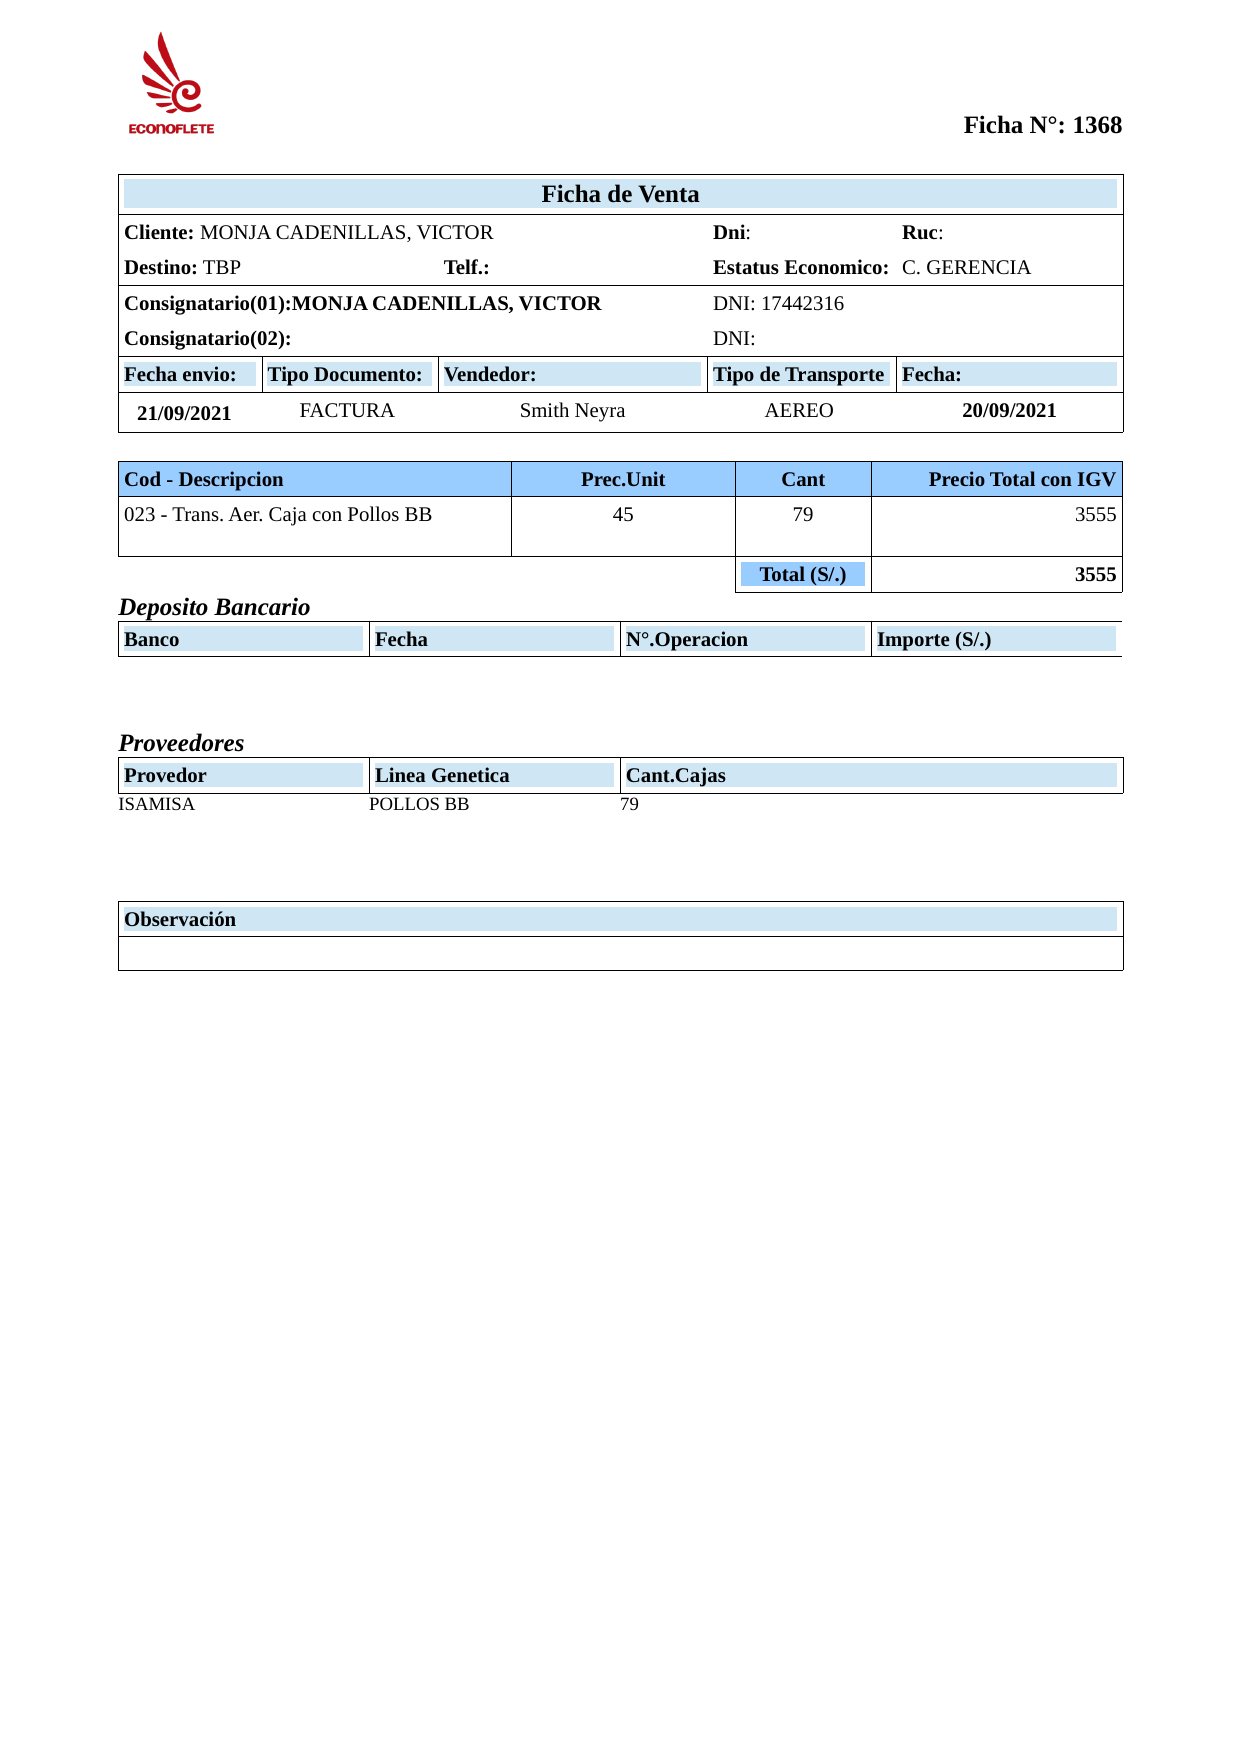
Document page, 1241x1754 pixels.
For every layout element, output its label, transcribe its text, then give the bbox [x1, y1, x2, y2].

table_cell Estatus Economico: [707, 249, 896, 285]
table_cell [118, 657, 369, 680]
table_header Cod - Descripcion [119, 462, 511, 496]
table_cell [118, 680, 369, 704]
table_cell Smith Neyra [438, 393, 707, 432]
table_cell Destino: TBP [119, 249, 438, 285]
picture [118, 31, 225, 134]
table_cell [369, 657, 620, 680]
table_cell 79 [736, 497, 871, 556]
table_header Fecha [370, 622, 620, 656]
table_cell [871, 657, 1122, 680]
table_cell C. GERENCIA [896, 249, 1123, 285]
table_cell Consignatario(01):MONJA CADENILLAS, VICTOR [119, 286, 707, 321]
table_cell [369, 836, 620, 858]
table_header Cant [736, 462, 871, 496]
table_cell [369, 680, 620, 704]
table_cell [119, 937, 1123, 969]
table_cell Fecha envio: [119, 357, 262, 392]
table_cell DNI: [707, 321, 1123, 356]
table_cell 20/09/2021 [896, 393, 1123, 432]
table_cell [369, 879, 620, 901]
table_cell FACTURA [262, 393, 438, 432]
table_cell Consignatario(02): [119, 321, 707, 356]
table_cell [118, 705, 369, 728]
table_cell [620, 836, 1123, 858]
table_cell [620, 858, 1123, 879]
table_cell 3555 [872, 557, 1122, 592]
table_cell 023 - Trans. Aer. Caja con Pollos BB [119, 497, 511, 556]
table_header N°.Operacion [621, 622, 871, 656]
table_cell Total (S/.) [736, 557, 871, 592]
table_header Ficha de Venta [119, 175, 1123, 214]
table_cell [369, 815, 620, 836]
table_cell Fecha: [897, 357, 1123, 392]
table_header Precio Total con IGV [872, 462, 1122, 496]
table_cell [118, 879, 369, 901]
table_cell Ruc: [896, 215, 1123, 249]
table_cell [871, 705, 1122, 728]
text Proveedores [118, 728, 1122, 757]
table_cell Telf.: [438, 249, 707, 285]
table_header Importe (S/.) [872, 622, 1122, 656]
table_cell Tipo Documento: [263, 357, 438, 392]
text Deposito Bancario [118, 592, 1122, 621]
table_header Banco [119, 622, 369, 656]
table_cell DNI: 17442316 [707, 286, 1123, 321]
table_cell [118, 815, 369, 836]
table_cell [369, 705, 620, 728]
table_cell [620, 705, 871, 728]
table_cell [118, 836, 369, 858]
table_header Linea Genetica [370, 758, 620, 793]
table_cell [620, 680, 871, 704]
table_cell POLLOS BB [369, 794, 620, 814]
table_cell [620, 879, 1123, 901]
table_cell AEREO [707, 393, 896, 432]
table_header Observación [119, 902, 1123, 936]
table_cell Vendedor: [439, 357, 707, 392]
table_header Cant.Cajas [621, 758, 1123, 793]
table_cell Cliente: MONJA CADENILLAS, VICTOR [119, 215, 707, 249]
table_cell [118, 557, 511, 592]
table_cell Tipo de Transporte [708, 357, 896, 392]
table_header Provedor [119, 758, 369, 793]
table_cell [369, 858, 620, 879]
table_cell 3555 [872, 497, 1122, 556]
table_cell 45 [512, 497, 735, 556]
table_cell [620, 815, 1123, 836]
table_cell [118, 858, 369, 879]
table_cell [620, 657, 871, 680]
table_cell [871, 680, 1122, 704]
table_cell Dni: [707, 215, 896, 249]
table_cell ISAMISA [118, 794, 369, 814]
table_cell 79 [620, 794, 1123, 814]
table_cell [511, 557, 735, 592]
table_cell 21/09/2021 [119, 393, 262, 432]
table_header Prec.Unit [512, 462, 735, 496]
